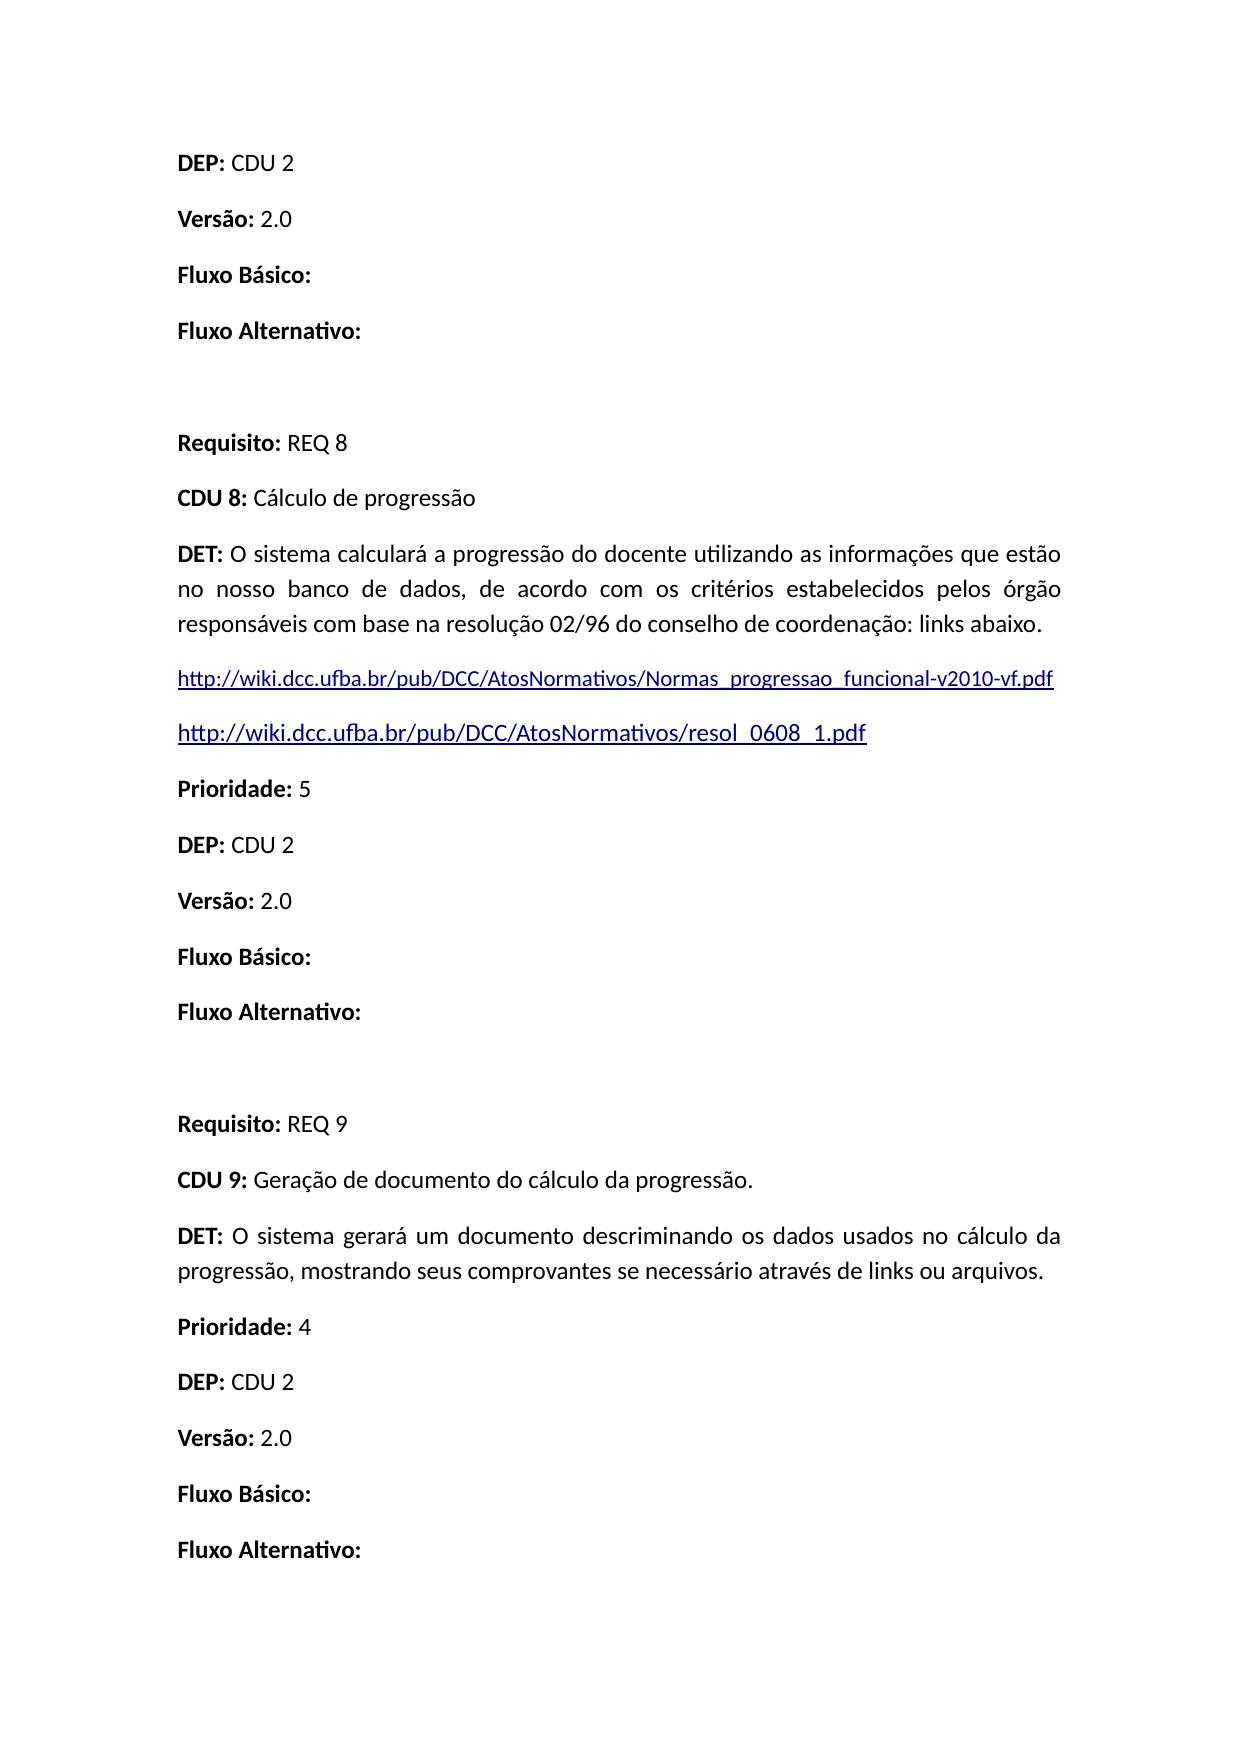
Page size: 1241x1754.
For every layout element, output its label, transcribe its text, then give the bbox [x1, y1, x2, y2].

text DEP: CDU 2 [177, 148, 1063, 178]
text Fluxo Alternativo: [177, 315, 1063, 346]
text Fluxo Básico: [177, 259, 1063, 290]
text CDU 8: Cálculo de progressão [177, 483, 1063, 513]
text DEP: CDU 2 [177, 1366, 1063, 1397]
text Requisito: REQ 9 [177, 1108, 1063, 1139]
text http://wiki.dcc.ufba.br/pub/DCC/AtosNormativos/Normas_progressao_funcional-v2010-vf.pdf [177, 664, 1063, 692]
text CDU 9: Geração de documento do cálculo da progressão. [177, 1164, 1063, 1194]
text DEP: CDU 2 [177, 829, 1063, 859]
text Fluxo Alternativo: [177, 996, 1063, 1027]
text Versão: 2.0 [177, 885, 1063, 915]
text Fluxo Alternativo: [177, 1534, 1063, 1564]
text Versão: 2.0 [177, 203, 1063, 234]
text Versão: 2.0 [177, 1422, 1063, 1453]
text http://wiki.dcc.ufba.br/pub/DCC/AtosNormativos/resol_0608_1.pdf [177, 717, 1063, 748]
text Fluxo Básico: [177, 941, 1063, 971]
text Requisito: REQ 8 [177, 427, 1063, 457]
text Prioridade: 5 [177, 773, 1063, 804]
text DET: O sistema gerará um documento descriminando os dados usados no cálculo da progressão, mostrando seus comprovantes se necessário através de links ou arquivos. [177, 1220, 1063, 1285]
text Fluxo Básico: [177, 1478, 1063, 1509]
text Prioridade: 4 [177, 1311, 1063, 1341]
text DET: O sistema calculará a progressão do docente utilizando as informações que estão no nosso banco de dados, de acordo com os critérios estabelecidos pelos órgão responsáveis com base na resolução 02/96 do conselho de coordenação: links abaixo. [177, 538, 1063, 639]
